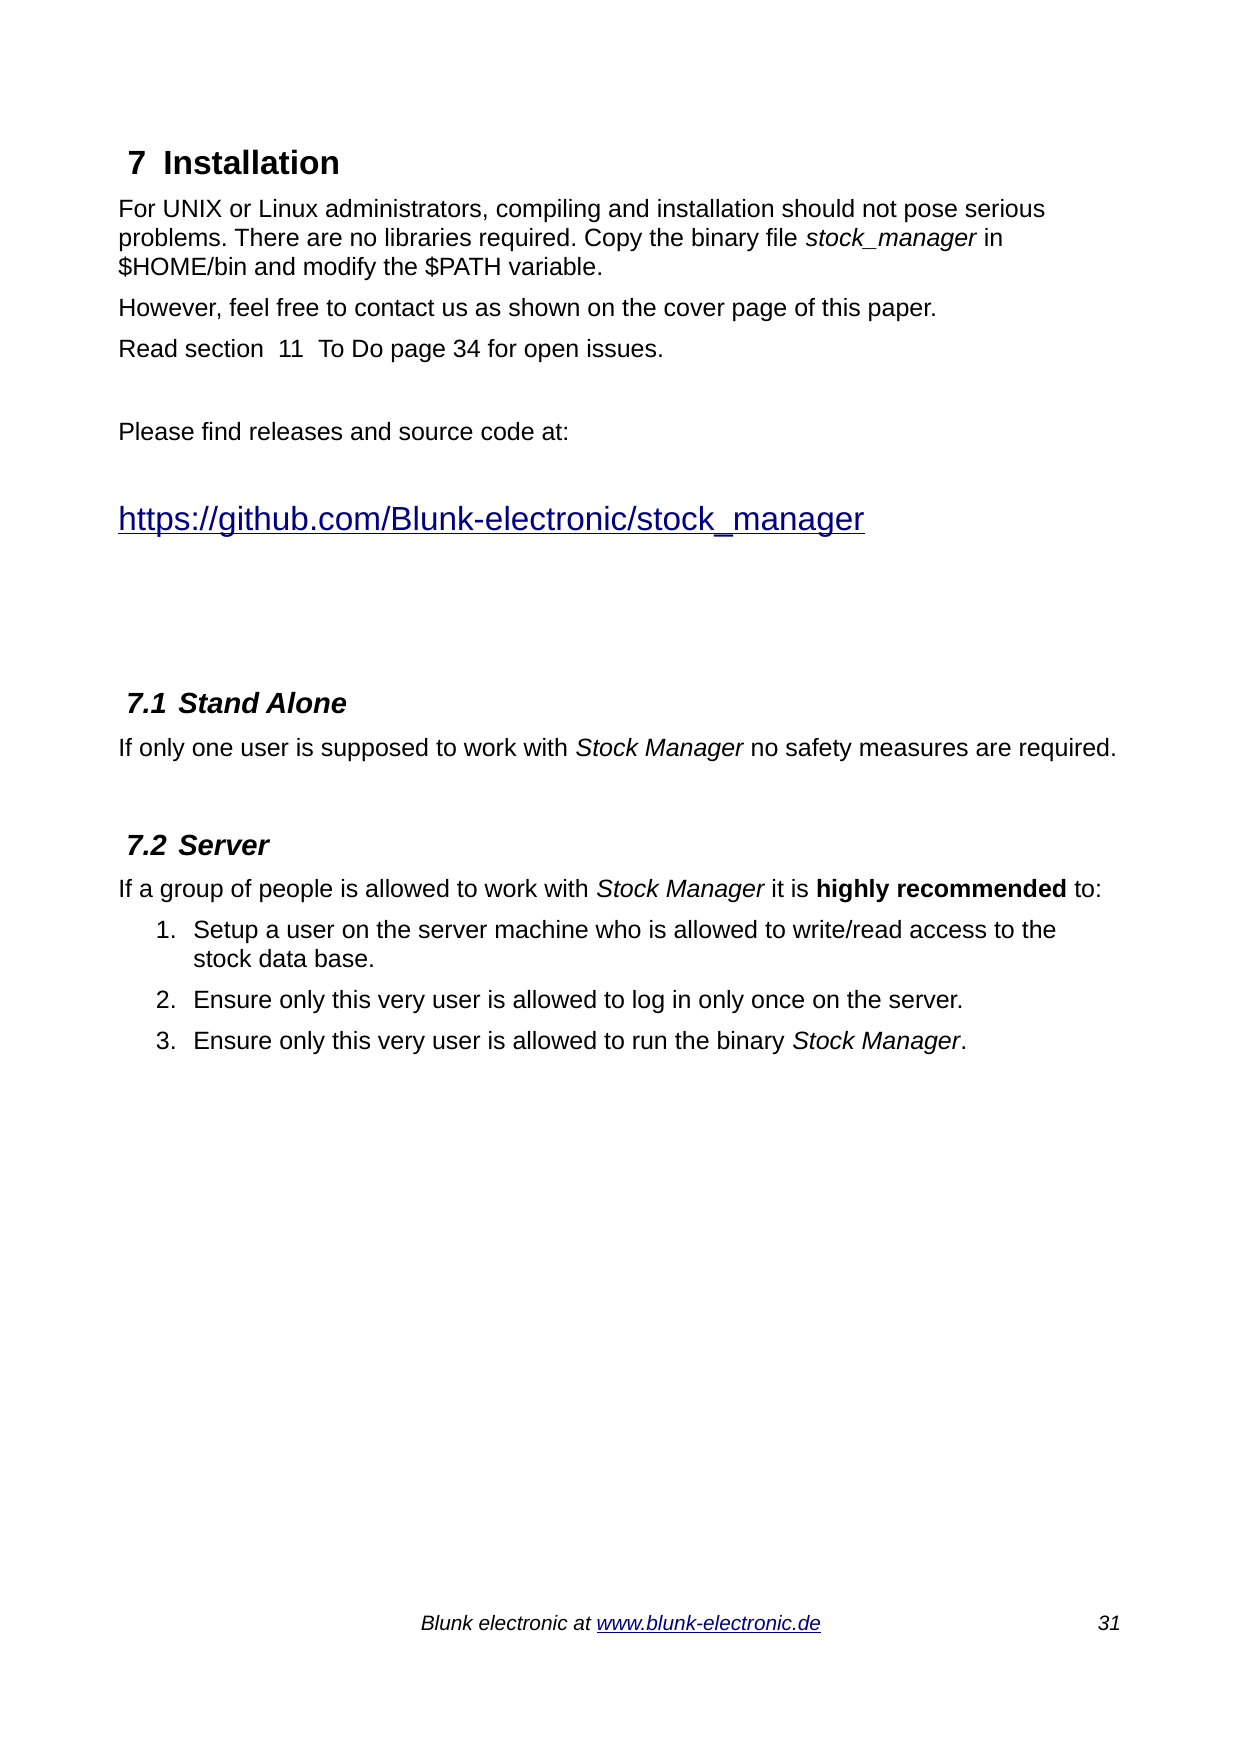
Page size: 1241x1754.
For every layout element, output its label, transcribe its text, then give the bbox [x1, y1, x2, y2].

text https://github.com/Blunk-electronic/stock_manager [118, 499, 1123, 538]
list Ensure only this very user is allowed to log in only once on the server. [156, 985, 1123, 1013]
list Ensure only this very user is allowed to run the binary Stock Manager. [156, 1026, 1123, 1055]
text However, feel free to contact us as shown on the cover page of this paper. [118, 293, 1123, 322]
text If only one user is supposed to work with Stock Manager no safety measures are required. [118, 732, 1123, 761]
subtitle Stand Alone [118, 686, 1123, 720]
text For UNIX or Linux administrators, compiling and installation should not pose serious problems. There are no libraries required. Copy the binary file stock_manager in $HOME/bin and modify the $PATH variable. [118, 194, 1123, 281]
text Read section 11 To Do page 35 for open issues. [118, 334, 1123, 363]
subtitle Server [118, 827, 1123, 861]
subtitle Installation [118, 143, 1123, 182]
text If a group of people is allowed to work with Stock Manager it is highly recommended to: [118, 873, 1123, 902]
list Setup a user on the server machine who is allowed to write/read access to the stock data base. [156, 915, 1123, 972]
text Please find releases and source code at: [118, 417, 1123, 446]
